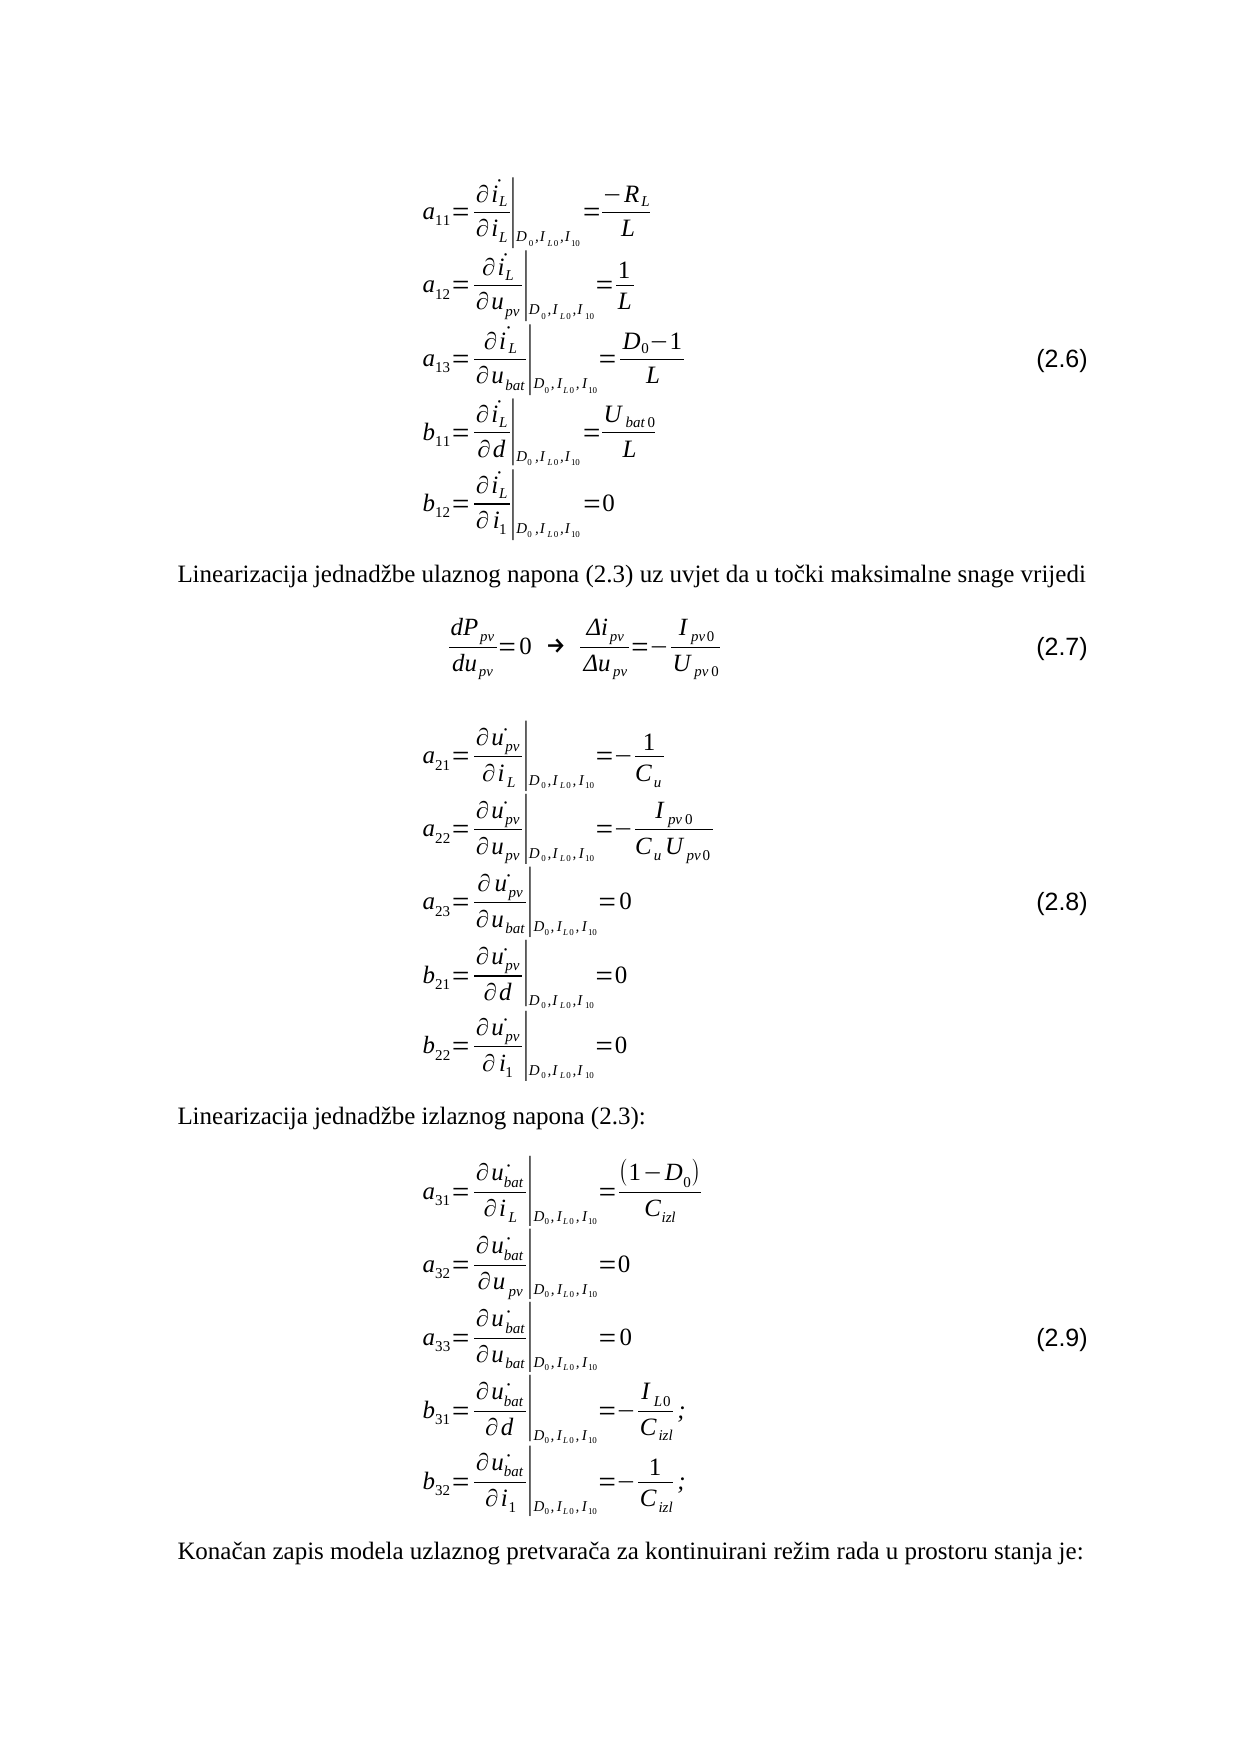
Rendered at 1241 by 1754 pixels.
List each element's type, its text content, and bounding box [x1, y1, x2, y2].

text Linearizacija jednadžbe izlaznog napona (2.3): [177, 1101, 1093, 1129]
text Konačan zapis modela uzlaznog pretvarača za kontinuirani režim rada u prostoru stanja je: [177, 1536, 1093, 1565]
table_header (2.9) [991, 1150, 1093, 1524]
table_header (2.8) [991, 715, 1093, 1089]
table_header [177, 1150, 991, 1524]
table_header (2.7) [991, 608, 1093, 686]
text Linearizacija jednadžbe ulaznog napona (2.3) uz uvjet da u točki maksimalne snage vrijedi [177, 559, 1093, 587]
table_header (2.6) [991, 170, 1093, 547]
table_header [177, 608, 991, 686]
table_header [177, 170, 991, 547]
table_header [177, 715, 991, 1089]
